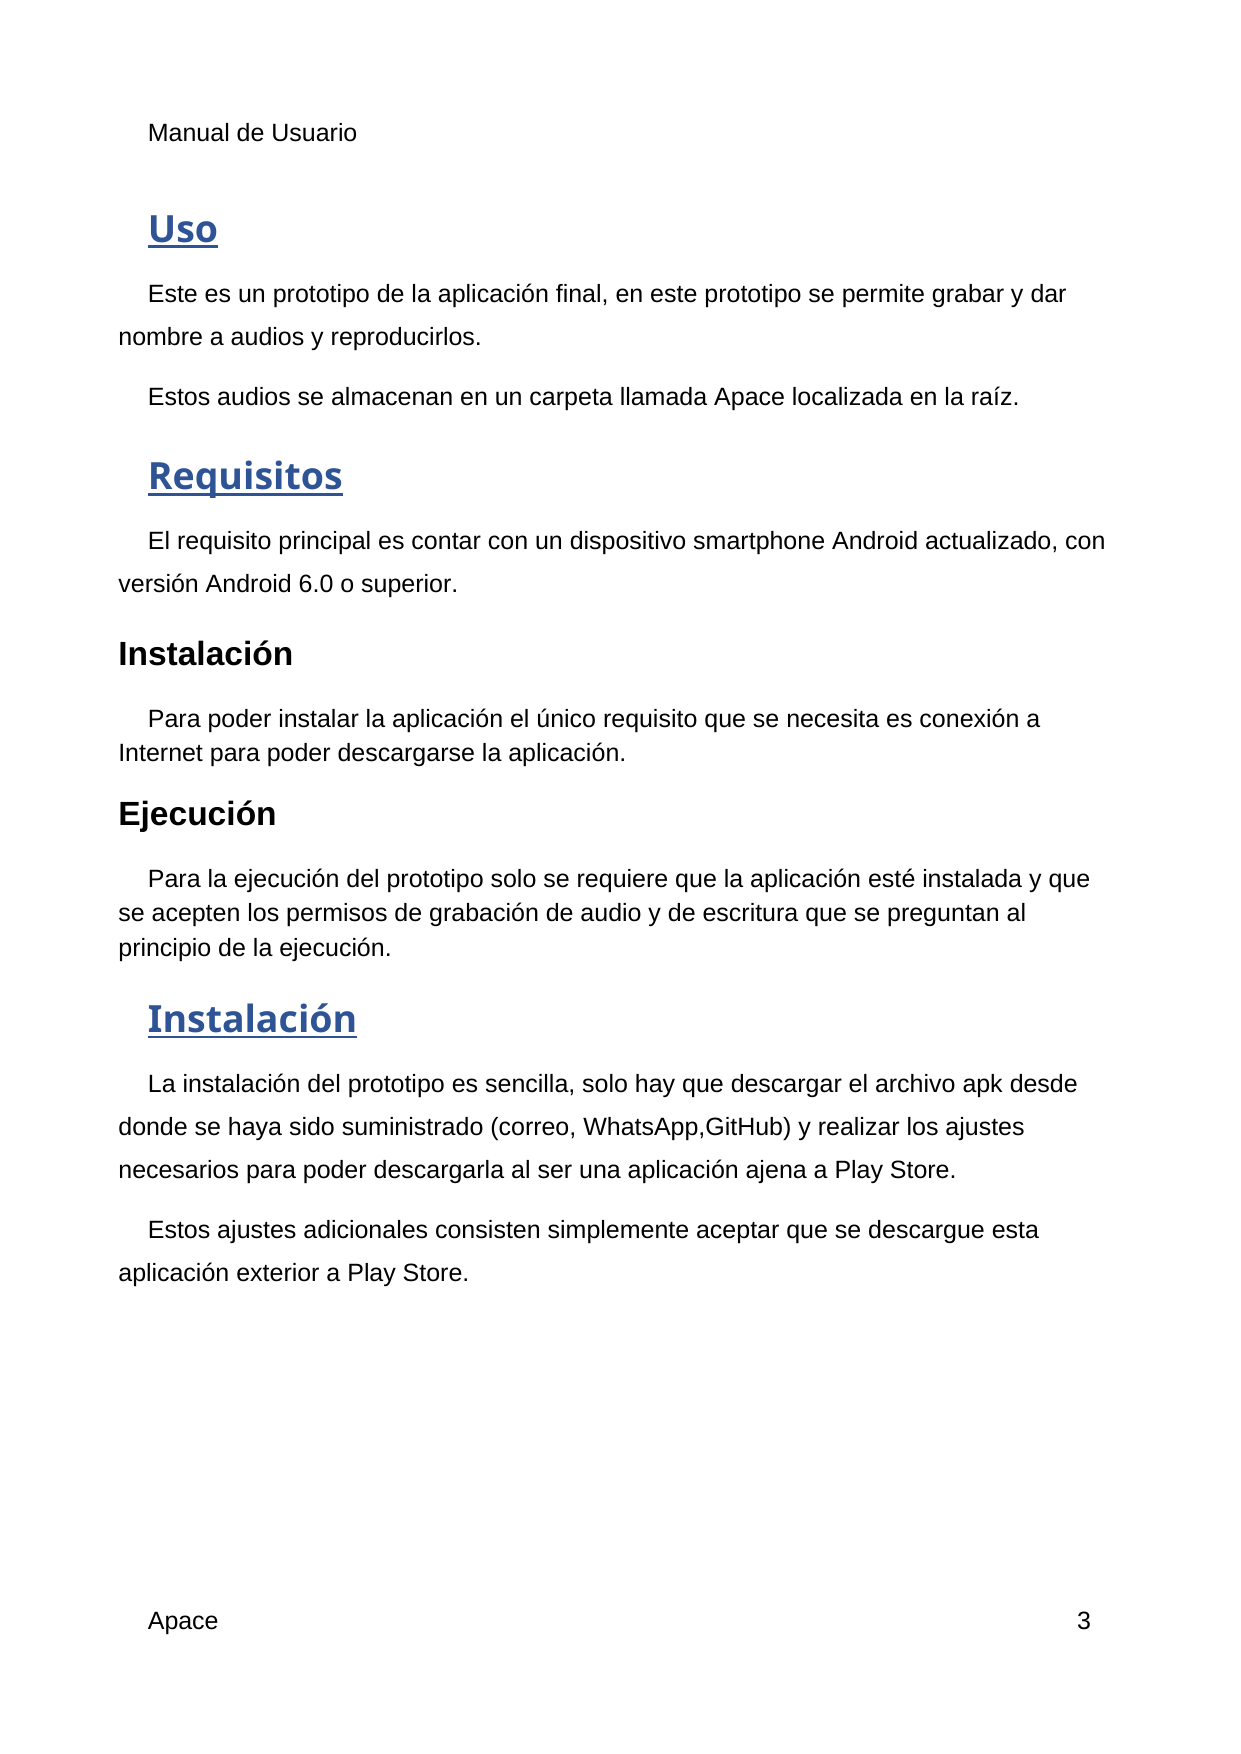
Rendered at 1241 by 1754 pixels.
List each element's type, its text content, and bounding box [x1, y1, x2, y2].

subtitle Instalación [118, 992, 1122, 1043]
subtitle Ejecución [118, 793, 1122, 832]
text Para la ejecución del prototipo solo se requiere que la aplicación esté instalada y que se acepten los permisos de grabación de audio y de escritura que se preguntan al principio de la ejecución. [118, 864, 1122, 962]
text Estos ajustes adicionales consisten simplemente aceptar que se descargue esta aplicación exterior a Play Store. [118, 1215, 1122, 1287]
text Este es un prototipo de la aplicación final, en este prototipo se permite grabar y dar nombre a audios y reproducirlos. [118, 279, 1122, 351]
text Estos audios se almacenan en un carpeta llamada Apace localizada en la raíz. [118, 382, 1122, 410]
text La instalación del prototipo es sencilla, solo hay que descargar el archivo apk desde donde se haya sido suministrado (correo, WhatsApp,GitHub) y realizar los ajustes necesarios para poder descargarla al ser una aplicación ajena a Play Store. [118, 1069, 1122, 1184]
text Para poder instalar la aplicación el único requisito que se necesita es conexión a Internet para poder descargarse la aplicación. [118, 704, 1122, 767]
subtitle Instalación [118, 633, 1122, 672]
subtitle Requisitos [118, 450, 1122, 501]
subtitle Uso [118, 202, 1122, 253]
text El requisito principal es contar con un dispositivo smartphone Android actualizado, con versión Android 6.0 o superior. [118, 526, 1122, 598]
